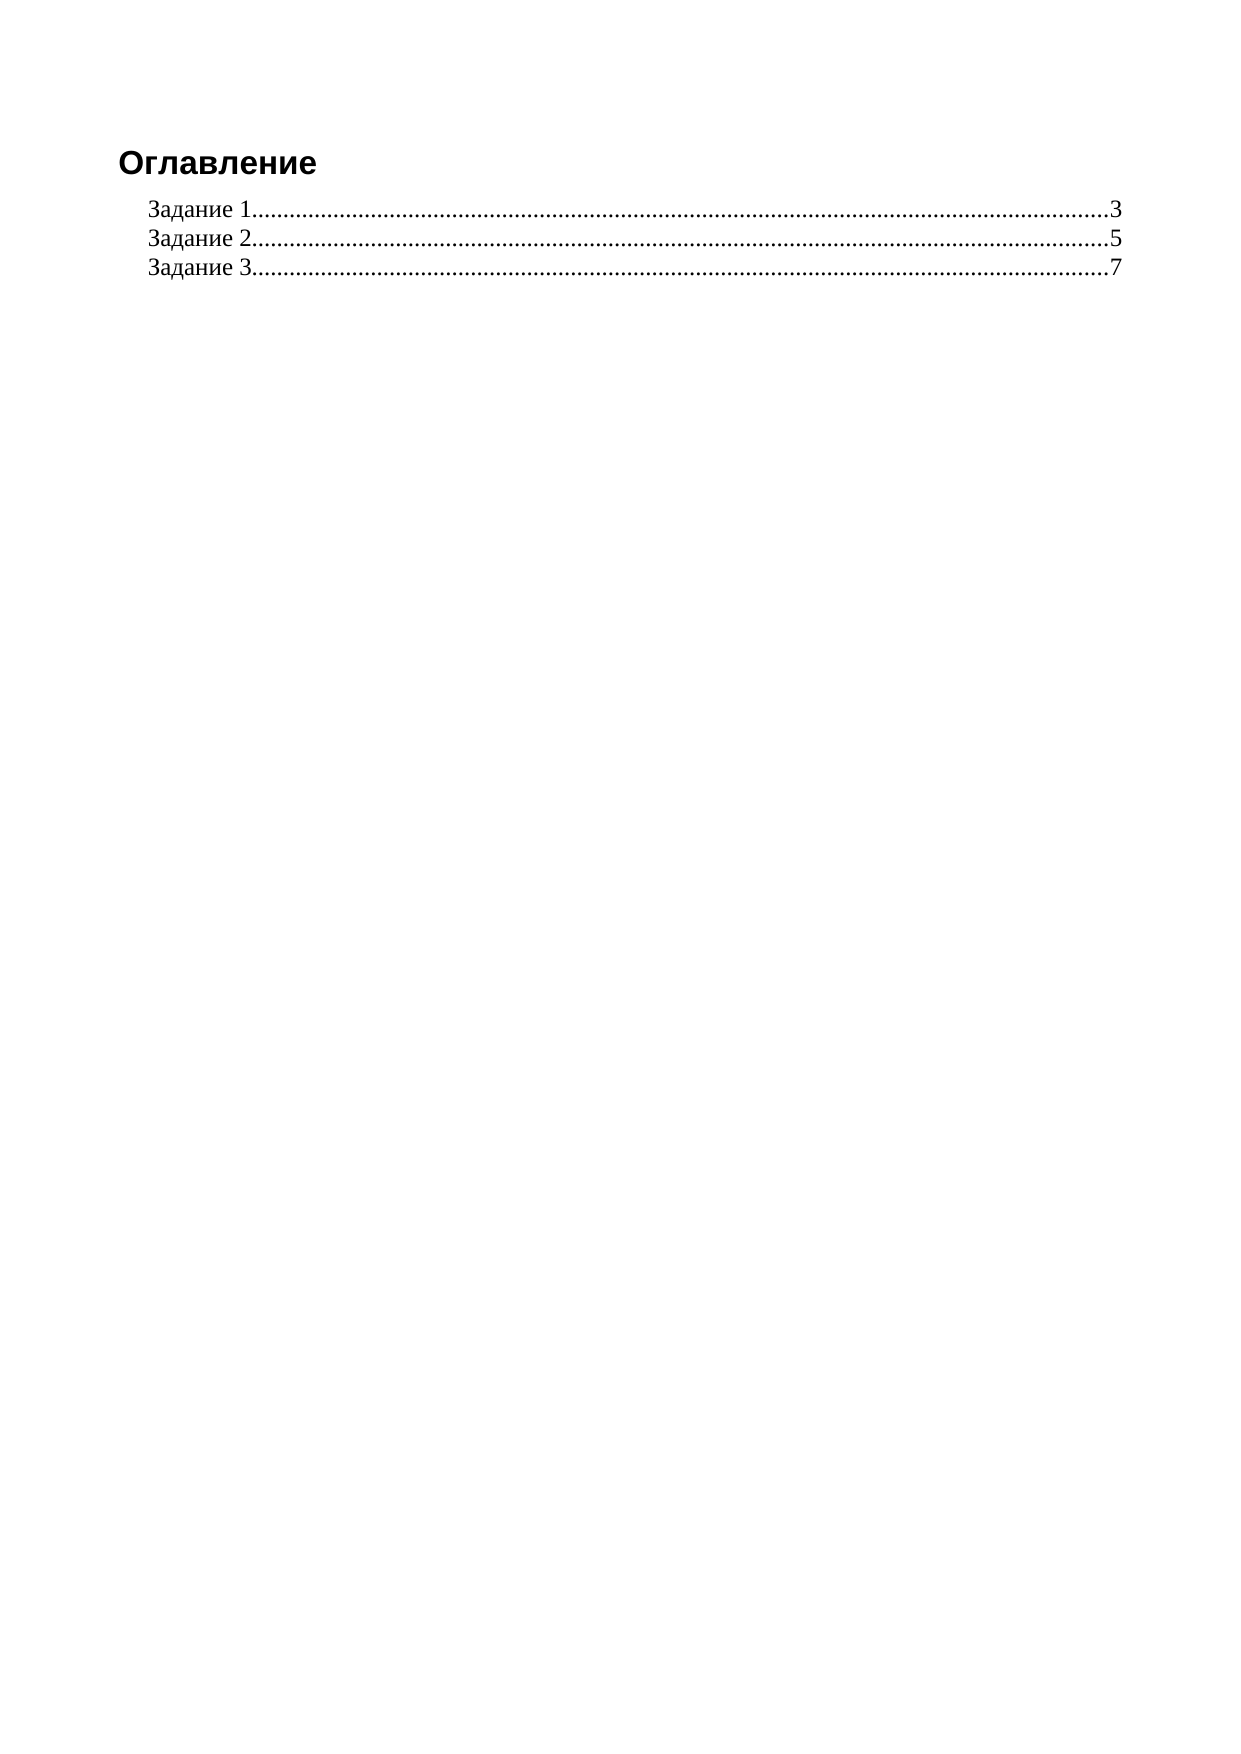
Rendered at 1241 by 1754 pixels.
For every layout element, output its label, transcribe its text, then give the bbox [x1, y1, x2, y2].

text Задание 1 3 [148, 194, 1122, 223]
text Задание 2 5 [148, 223, 1122, 252]
text Задание 3 7 [148, 252, 1122, 280]
subtitle Оглавление [118, 143, 1122, 182]
